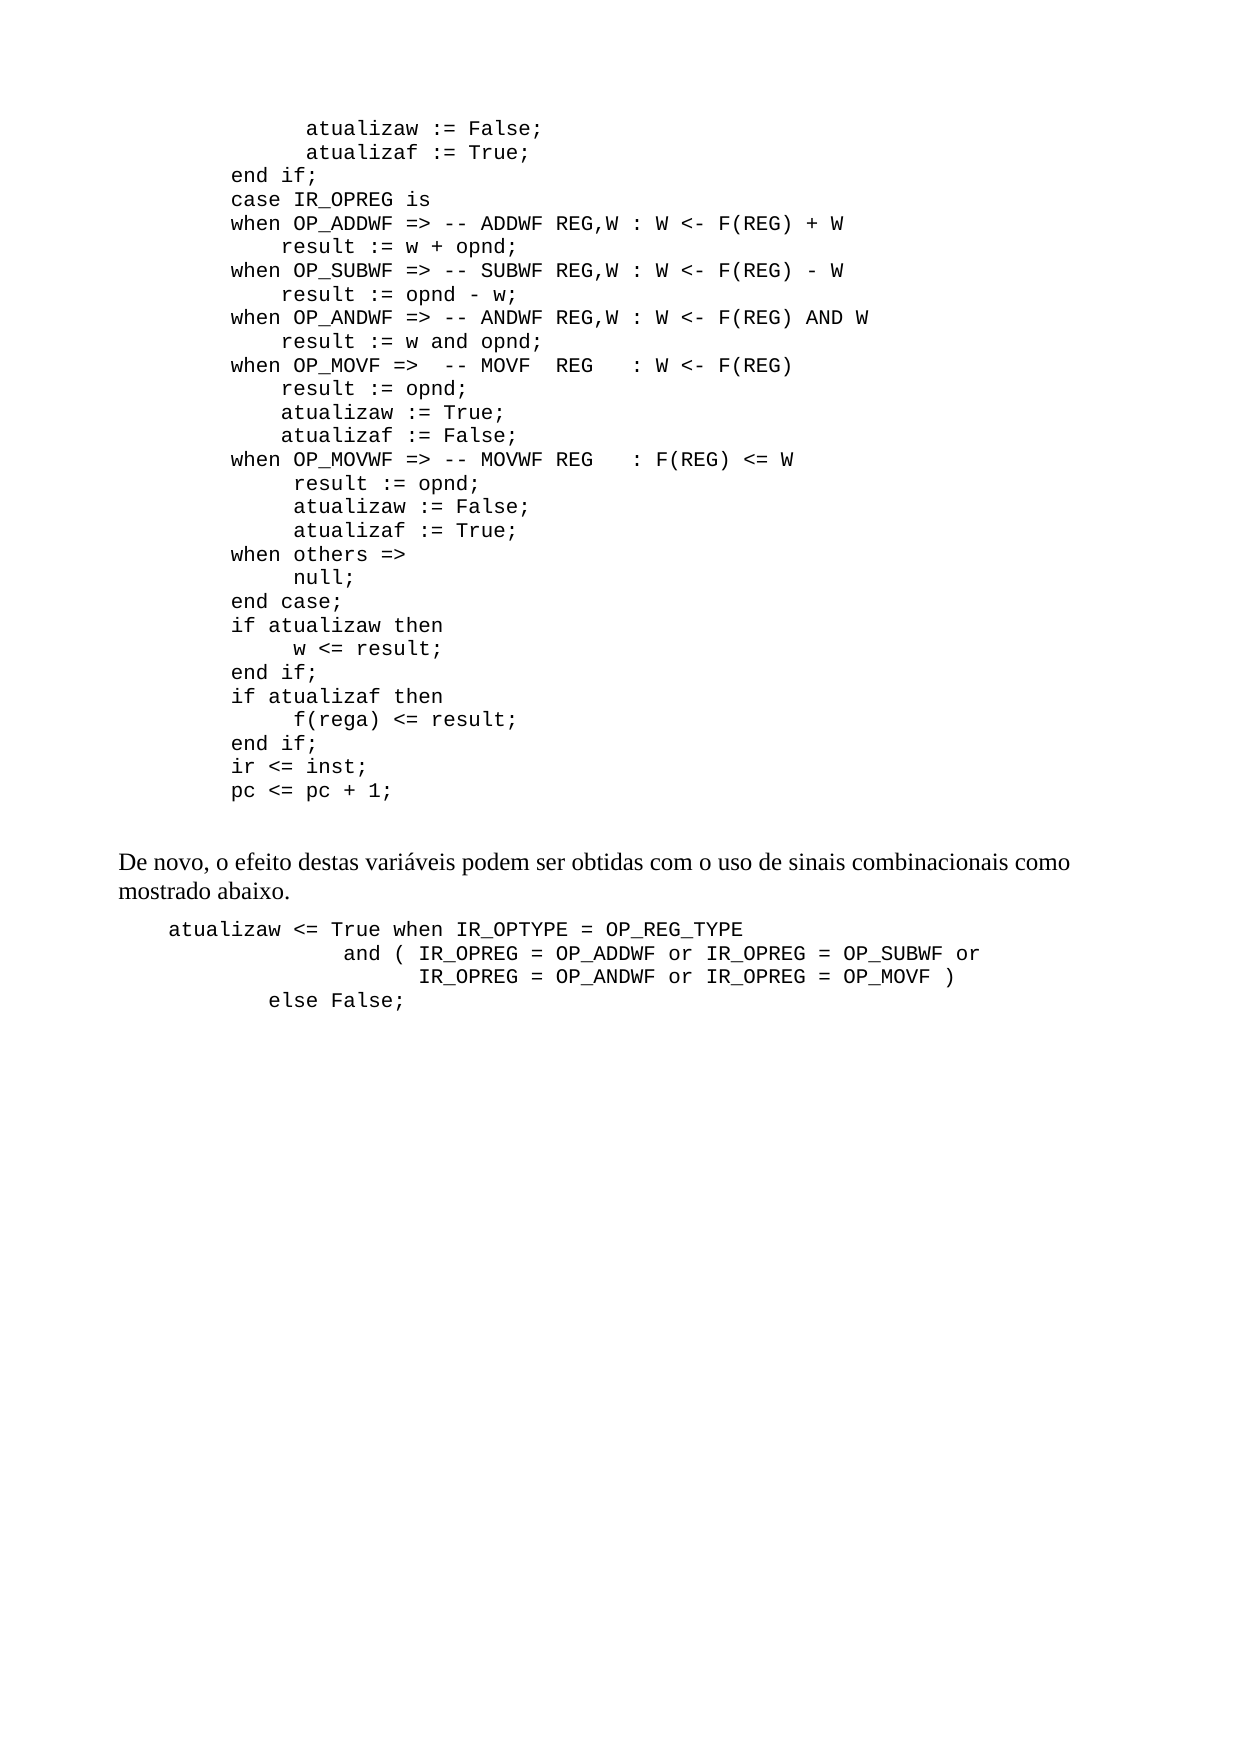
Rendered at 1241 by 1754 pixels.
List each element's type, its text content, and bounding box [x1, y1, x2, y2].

text when OP_MOVF => -- MOVF REG : W <- F(REG) [118, 354, 1122, 378]
text case IR_OPREG is [118, 189, 1122, 213]
text atualizaf := True; [118, 520, 1122, 544]
text and ( IR_OPREG = OP_ADDWF or IR_OPREG = OP_SUBWF or [118, 943, 1122, 967]
text atualizaw := True; [118, 402, 1122, 426]
text result := w + opnd; [118, 236, 1122, 260]
text when others => [118, 544, 1122, 567]
text atualizaf := False; [118, 426, 1122, 449]
text De novo, o efeito destas variáveis podem ser obtidas com o uso de sinais combinacionais como mostrado abaixo. [118, 847, 1122, 905]
text end if; [118, 662, 1122, 686]
text when OP_ANDWF => -- ANDWF REG,W : W <- F(REG) AND W [118, 307, 1122, 331]
text atualizaw := False; [118, 496, 1122, 520]
text result := w and opnd; [118, 331, 1122, 354]
text if atualizaw then [118, 615, 1122, 638]
text result := opnd - w; [118, 284, 1122, 307]
text result := opnd; [118, 378, 1122, 402]
text end if; [118, 733, 1122, 757]
text when OP_ADDWF => -- ADDWF REG,W : W <- F(REG) + W [118, 213, 1122, 236]
text pc <= pc + 1; [118, 780, 1122, 804]
text when OP_MOVWF => -- MOVWF REG : F(REG) <= W [118, 449, 1122, 473]
text f(rega) <= result; [118, 709, 1122, 733]
text ir <= inst; [118, 757, 1122, 780]
text atualizaf := True; [118, 142, 1122, 165]
text when OP_SUBWF => -- SUBWF REG,W : W <- F(REG) - W [118, 260, 1122, 284]
text result := opnd; [118, 473, 1122, 496]
text if atualizaf then [118, 686, 1122, 709]
text IR_OPREG = OP_ANDWF or IR_OPREG = OP_MOVF ) [118, 967, 1122, 990]
text else False; [118, 990, 1122, 1014]
text end if; [118, 165, 1122, 189]
text w <= result; [118, 638, 1122, 662]
text atualizaw := False; [118, 118, 1122, 142]
text atualizaw <= True when IR_OPTYPE = OP_REG_TYPE [118, 919, 1122, 943]
text end case; [118, 591, 1122, 615]
text null; [118, 567, 1122, 591]
